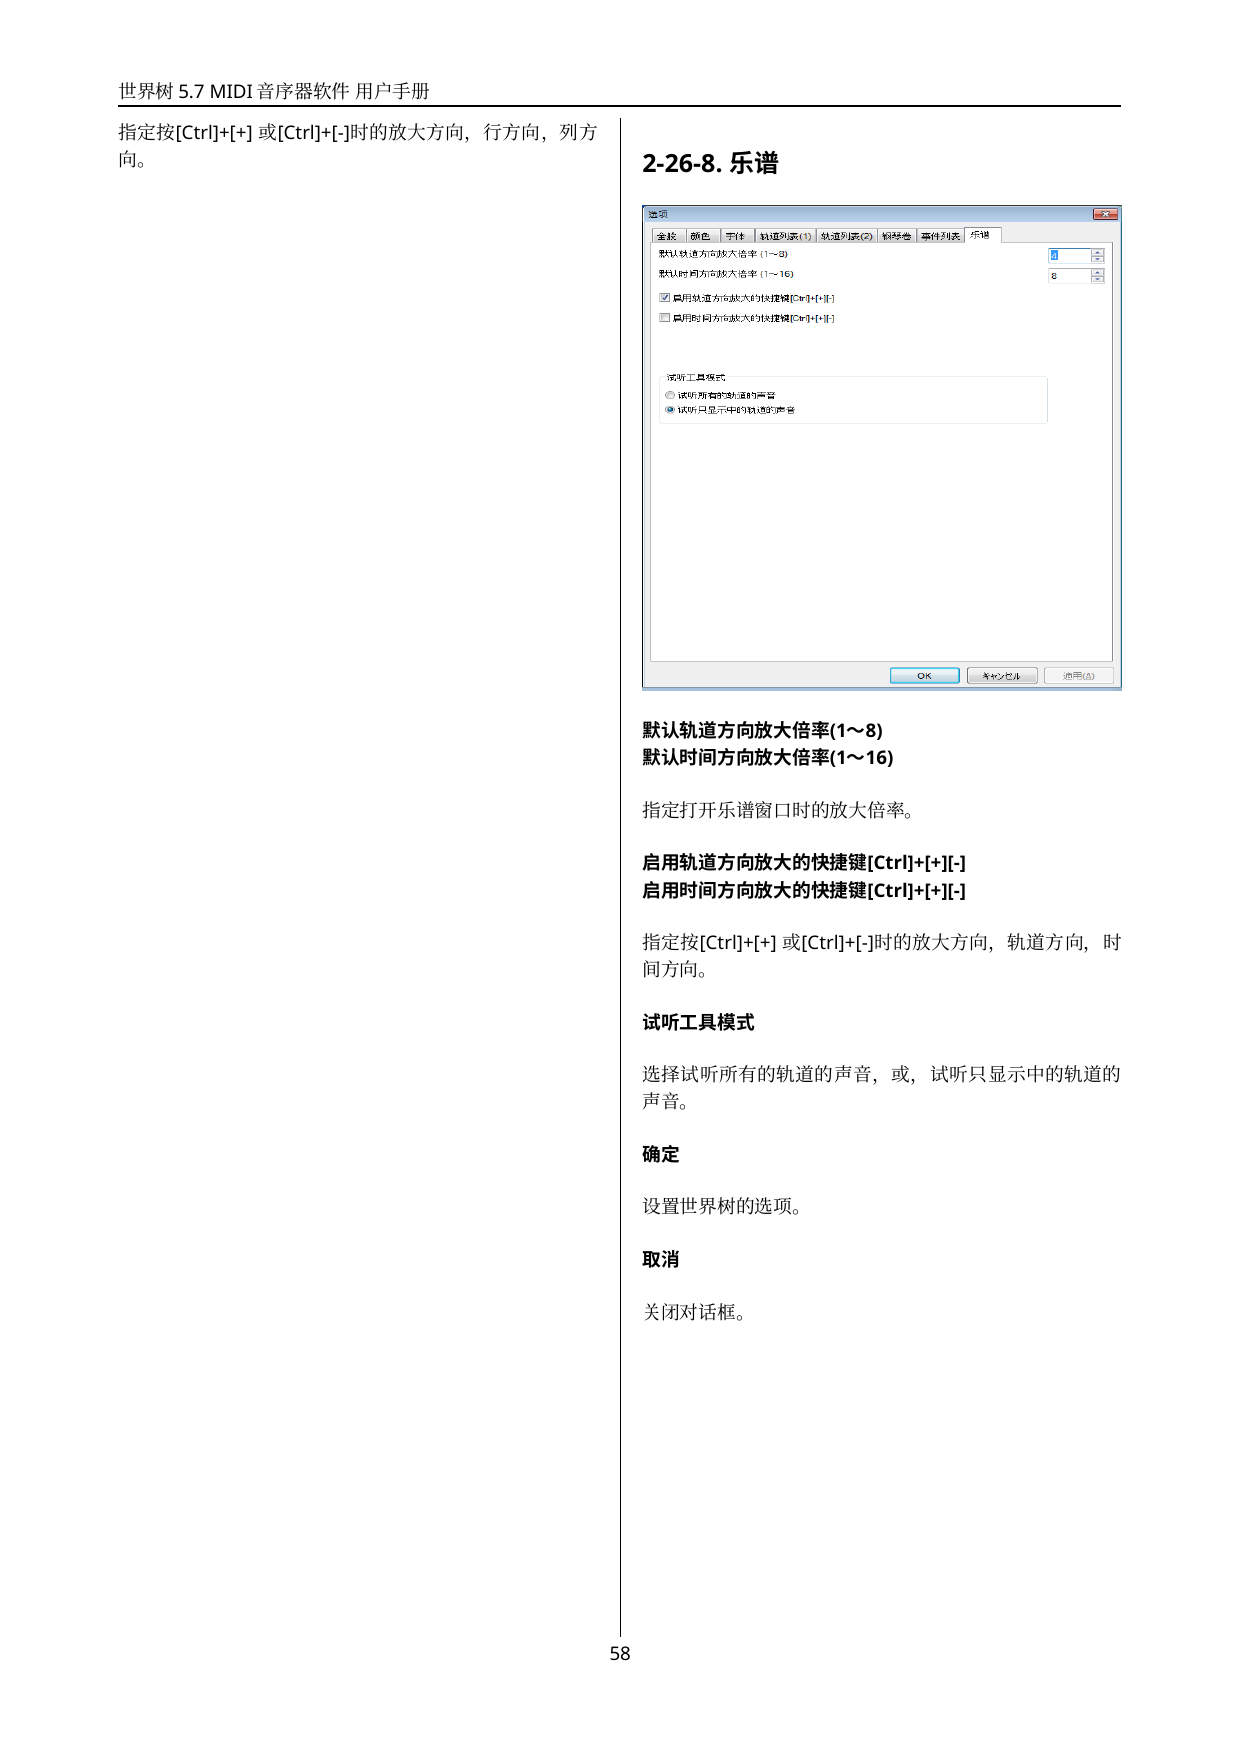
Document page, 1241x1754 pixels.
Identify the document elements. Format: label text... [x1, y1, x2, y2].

text 启用轨道方向放大的快捷键[Ctrl]+[+][-] [642, 848, 1122, 875]
text 指定按[Ctrl]+[+] 或[Ctrl]+[-]时的放大方向，轨道方向，时间方向。 [642, 928, 1122, 982]
text 指定打开乐谱窗口时的放大倍率。 [642, 796, 1122, 822]
text 确定 [642, 1139, 1122, 1167]
text 关闭对话框。 [642, 1297, 1122, 1324]
text 取消 [642, 1245, 1122, 1272]
text 默认时间方向放大倍率(1～16) [642, 743, 1122, 770]
text 指定按[Ctrl]+[+] 或[Ctrl]+[-]时的放大方向，行方向，列方向。 [118, 118, 598, 172]
subtitle 2-26-8. 乐谱 [642, 144, 1122, 180]
text 设置世界树的选项。 [642, 1192, 1122, 1219]
text 默认轨道方向放大倍率(1～8) [642, 716, 1122, 743]
text 试听工具模式 [642, 1007, 1122, 1034]
text 启用时间方向放大的快捷键[Ctrl]+[+][-] [642, 875, 1122, 902]
picture [642, 205, 1122, 691]
text 选择试听所有的轨道的声音，或，试听只显示中的轨道的声音。 [642, 1060, 1122, 1114]
